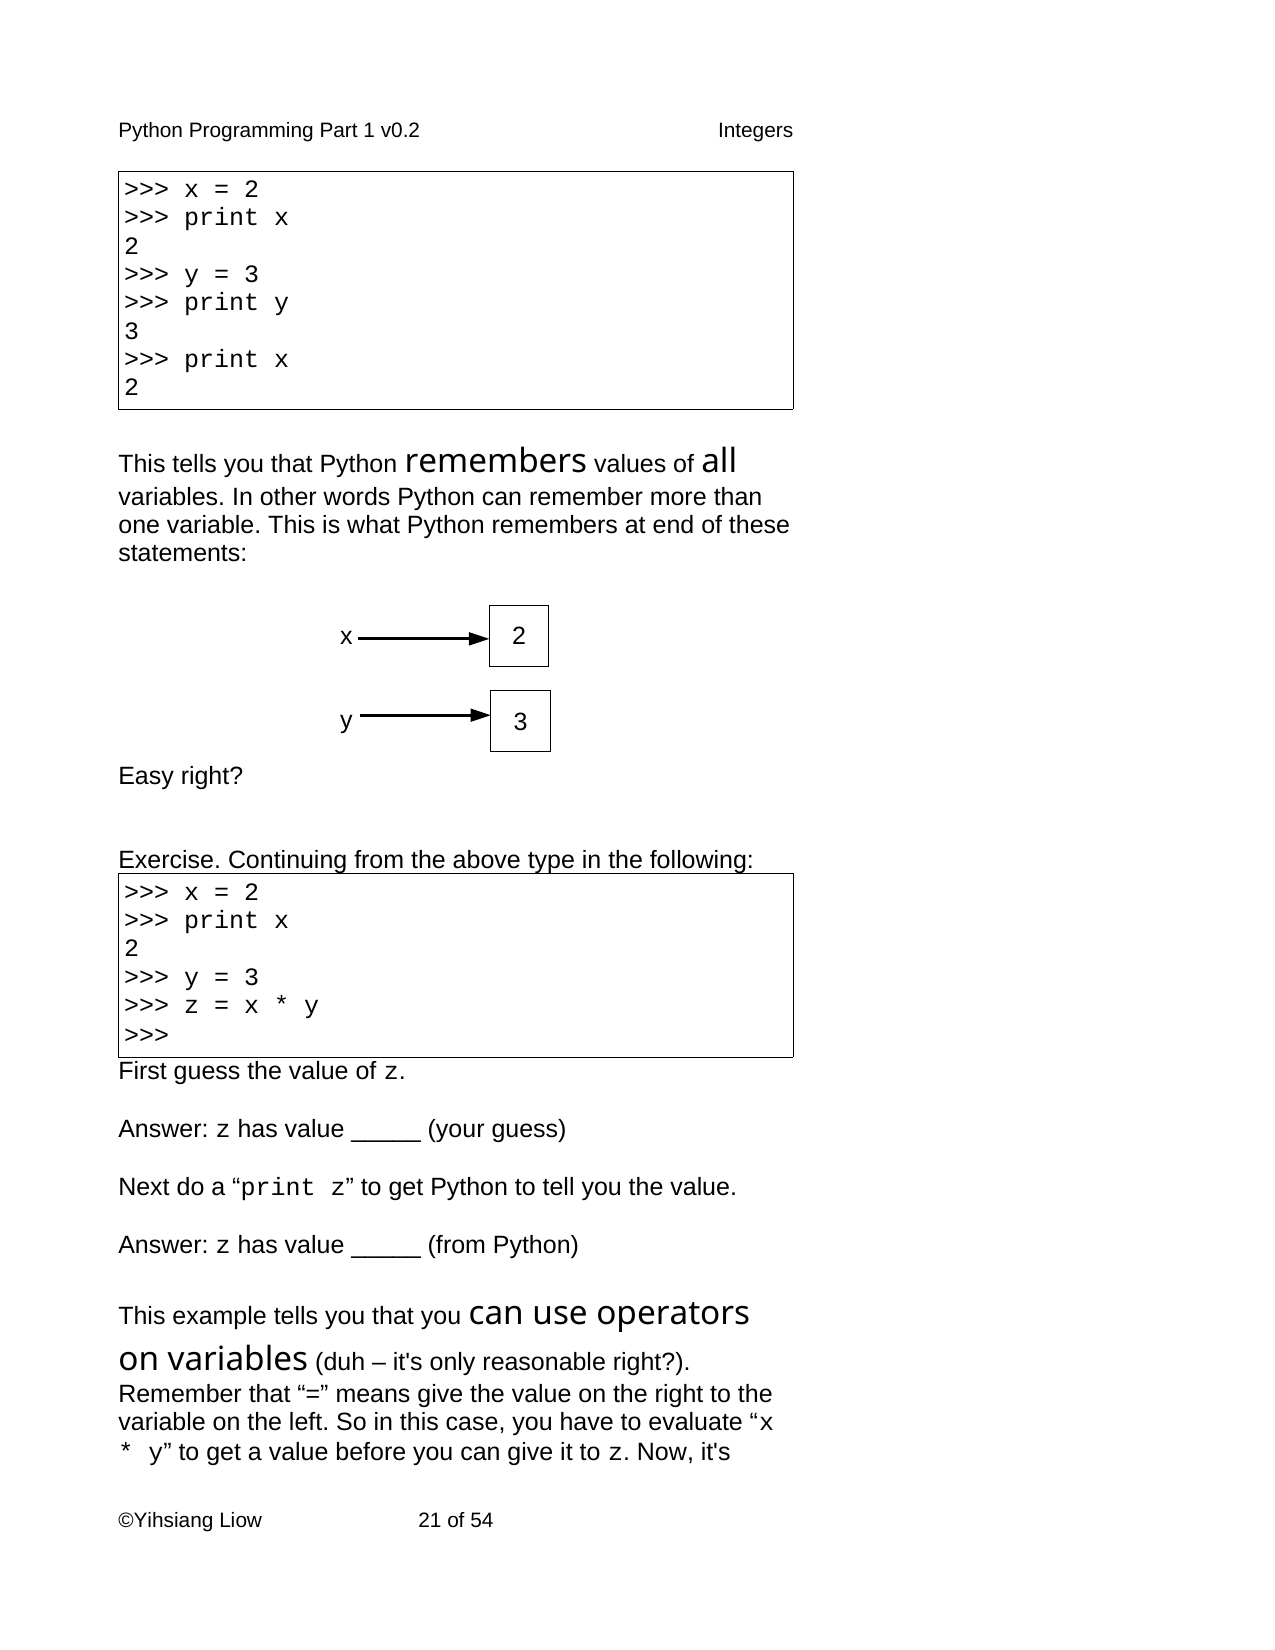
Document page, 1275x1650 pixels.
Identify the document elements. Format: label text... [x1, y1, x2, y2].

text This tells you that Python remembers values of all variables. In other words Python can remember more than one variable. This is what Python remembers at end of these statements: [118, 437, 793, 566]
text First guess the value of z. [118, 1058, 793, 1087]
text x [118, 622, 489, 650]
text [549, 622, 793, 650]
text Answer: z has value _____ (from Python) [118, 1231, 793, 1261]
table_header >>> x = 2 >>> print x 2 >>> y = 3 >>> print y 3 >>> print x 2 [119, 172, 793, 409]
text [551, 706, 793, 734]
text Next do a “print z” to get Python to tell you the value. [118, 1173, 793, 1203]
text This example tells you that you can use operators on variables (duh – it's only reasonable right?). Remember that “=” means give the value on the right to the variable on the left. So in this case, you have to evaluate “x * y” to get a value before you can give it to z. Now, it's [118, 1289, 793, 1468]
text Easy right? [118, 762, 793, 789]
text y [118, 706, 490, 734]
text Answer: z has value _____ (your guess) [118, 1115, 793, 1145]
table_header >>> x = 2 >>> print x 2 >>> y = 3 >>> z = x * y >>> [119, 874, 793, 1057]
text Exercise. Continuing from the above type in the following: [118, 845, 793, 873]
